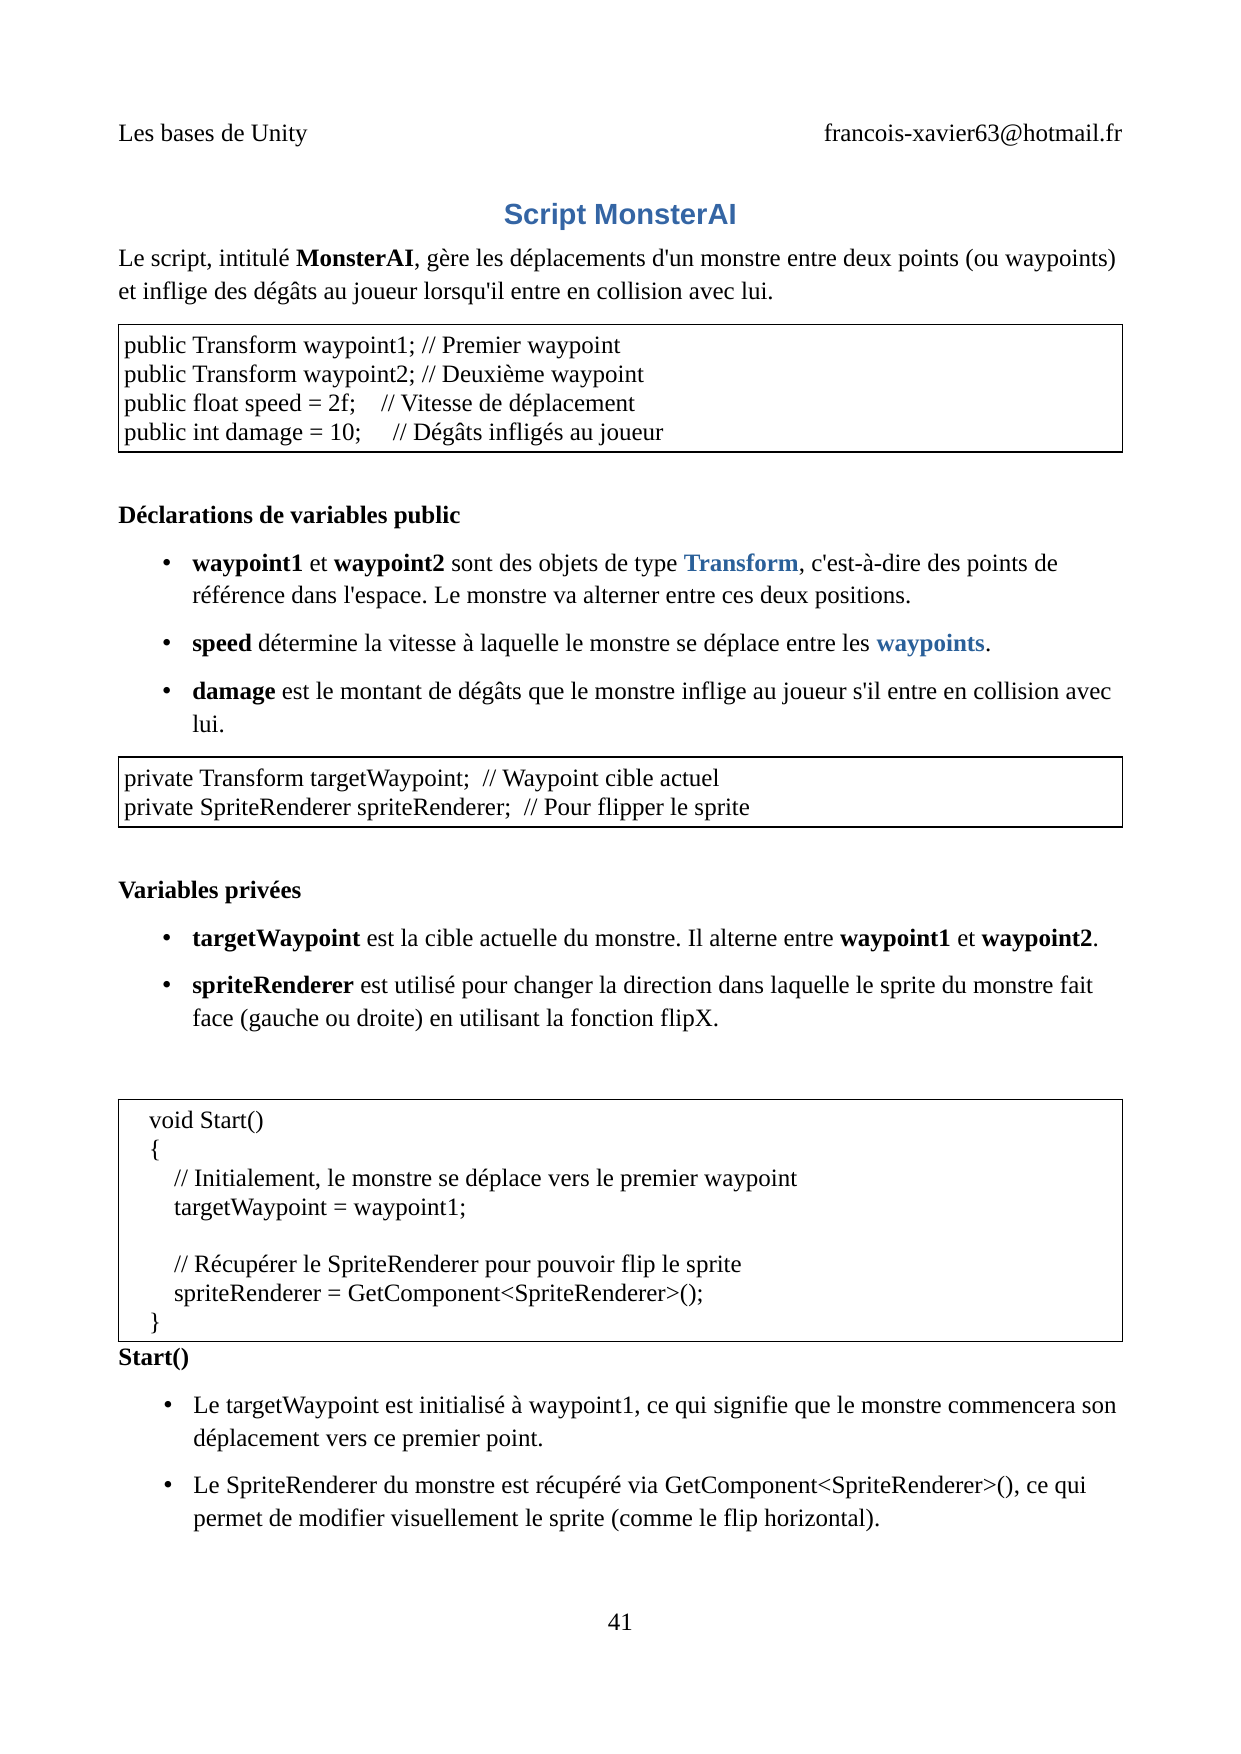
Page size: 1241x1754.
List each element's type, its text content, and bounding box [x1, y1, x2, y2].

list Le SpriteRenderer du monstre est récupéré via GetComponent<SpriteRenderer>(), ce qui permet de modifier visuellement le sprite (comme le flip horizontal). [164, 1470, 1122, 1532]
list damage est le montant de dégâts que le monstre inflige au joueur s'il entre en collision avec lui. [162, 676, 1122, 738]
text Le script, intitulé MonsterAI, gère les déplacements d'un monstre entre deux points (ou waypoints) et inflige des dégâts au joueur lorsqu'il entre en collision avec lui. [118, 243, 1122, 305]
text Déclarations de variables public [118, 500, 1122, 529]
table_header void Start() { // Initialement, le monstre se déplace vers le premier waypoint targetWaypoint = waypoint1; // Récupérer le SpriteRenderer pour pouvoir flip le sprite spriteRenderer = GetComponent<SpriteRenderer>(); } [119, 1100, 1122, 1341]
list Le targetWaypoint est initialisé à waypoint1, ce qui signifie que le monstre commencera son déplacement vers ce premier point. [164, 1390, 1122, 1451]
list targetWaypoint est la cible actuelle du monstre. Il alterne entre waypoint1 et waypoint2. [162, 923, 1122, 951]
table_header private Transform targetWaypoint; // Waypoint cible actuel private SpriteRenderer spriteRenderer; // Pour flipper le sprite [119, 758, 1122, 826]
list spriteRenderer est utilisé pour changer la direction dans laquelle le sprite du monstre fait face (gauche ou droite) en utilisant la fonction flipX. [162, 970, 1122, 1032]
text Variables privées [118, 875, 1122, 904]
subtitle Script MonsterAI [118, 197, 1122, 231]
table_header public Transform waypoint1; // Premier waypoint public Transform waypoint2; // Deuxième waypoint public float speed = 2f; // Vitesse de déplacement public int damage = 10; // Dégâts infligés au joueur [119, 325, 1122, 451]
list waypoint1 et waypoint2 sont des objets de type Transform, c'est-à-dire des points de référence dans l'espace. Le monstre va alterner entre ces deux positions. [162, 548, 1122, 609]
list speed détermine la vitesse à laquelle le monstre se déplace entre les waypoints. [162, 628, 1122, 657]
text Start() [118, 1342, 1122, 1371]
